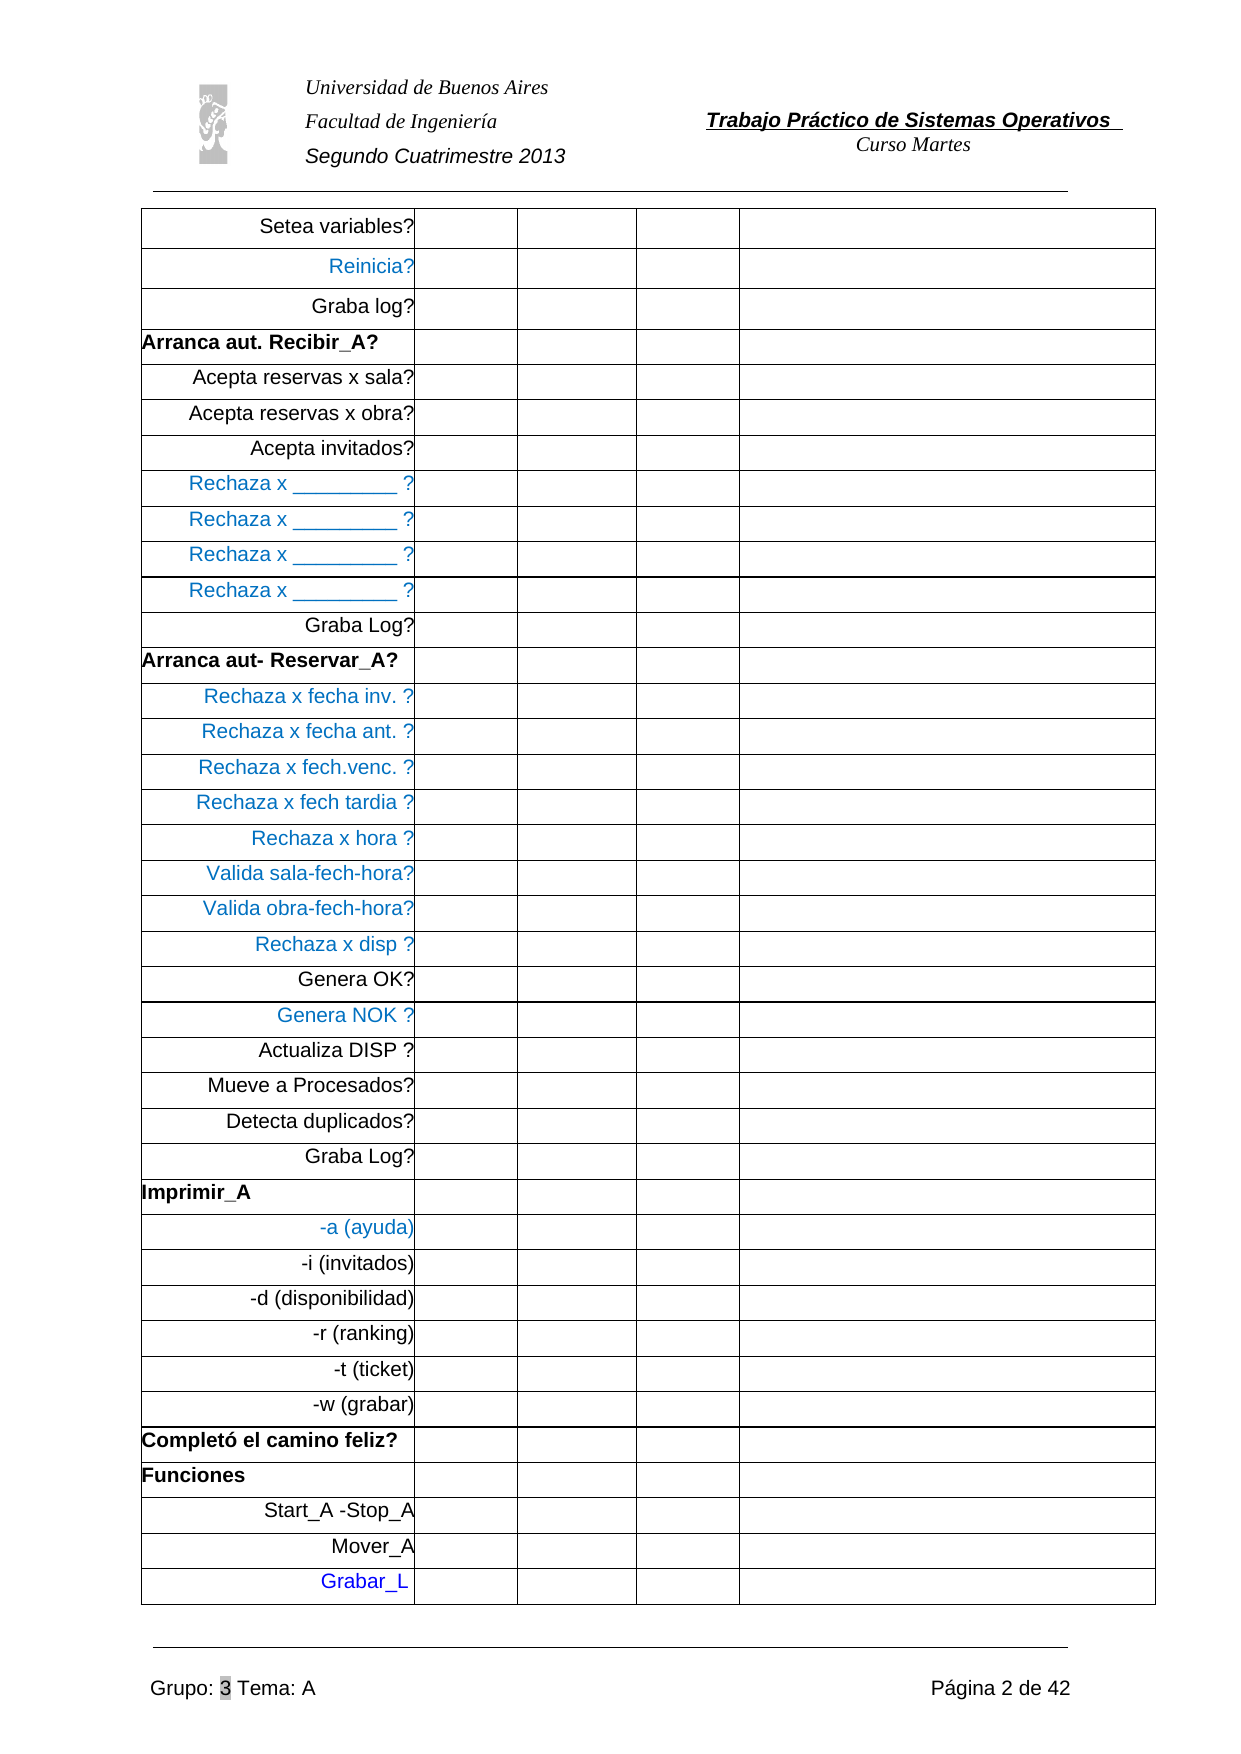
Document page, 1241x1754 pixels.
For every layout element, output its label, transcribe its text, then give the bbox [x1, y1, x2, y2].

table_cell [740, 861, 1155, 895]
table_cell [518, 1215, 636, 1249]
table_cell [740, 1215, 1155, 1249]
table_cell [415, 861, 517, 895]
table_cell Rechaza x disp ? [142, 932, 414, 966]
table_cell [518, 209, 636, 248]
table_cell [518, 825, 636, 860]
table_cell [637, 289, 739, 328]
table_cell [637, 790, 739, 824]
table_cell Funciones [142, 1463, 414, 1497]
table_cell [740, 1144, 1155, 1178]
table_cell [740, 613, 1155, 647]
table_cell [740, 289, 1155, 328]
table_cell [740, 1286, 1155, 1320]
table_cell Acepta invitados? [142, 436, 414, 470]
table_cell Rechaza x _________ ? [142, 507, 414, 541]
table_cell [518, 365, 636, 399]
table_cell [415, 1286, 517, 1320]
table_cell [415, 1073, 517, 1108]
table_cell [518, 1569, 636, 1603]
table_cell [415, 507, 517, 541]
table_cell [740, 1534, 1155, 1568]
table_cell [415, 330, 517, 364]
table_cell -t (ticket) [142, 1357, 414, 1391]
table_cell [637, 825, 739, 860]
table_cell Detecta duplicados? [142, 1109, 414, 1143]
table_cell [740, 648, 1155, 683]
table_cell [415, 209, 517, 248]
table_cell [518, 861, 636, 895]
table_cell [637, 1286, 739, 1320]
table_cell [740, 790, 1155, 824]
table_cell [518, 436, 636, 470]
table_cell [518, 249, 636, 288]
table_cell [740, 542, 1155, 576]
table_cell [740, 1003, 1155, 1037]
table_cell [518, 1038, 636, 1072]
table_cell [740, 1073, 1155, 1108]
table_cell Rechaza x fech tardia ? [142, 790, 414, 824]
table_cell Graba Log? [142, 1144, 414, 1178]
table_cell [637, 1463, 739, 1497]
table_cell Rechaza x fecha inv. ? [142, 684, 414, 718]
table_cell [518, 932, 636, 966]
table_cell [740, 896, 1155, 931]
table_cell [637, 1498, 739, 1533]
table_cell Rechaza x fecha ant. ? [142, 719, 414, 753]
table_cell [637, 249, 739, 288]
table_cell [518, 578, 636, 612]
table_cell [637, 1392, 739, 1426]
table_cell [637, 542, 739, 576]
table_cell [518, 1286, 636, 1320]
table_cell -r (ranking) [142, 1321, 414, 1356]
table_cell Setea variables? [142, 209, 414, 248]
table_cell Graba log? [142, 289, 414, 328]
table_cell [518, 790, 636, 824]
table_cell [740, 330, 1155, 364]
table_cell [518, 542, 636, 576]
table_cell [518, 1144, 636, 1178]
table_cell [415, 790, 517, 824]
table_cell [415, 249, 517, 288]
table_cell [637, 755, 739, 789]
table_cell [637, 209, 739, 248]
table_cell [740, 400, 1155, 435]
table_cell Rechaza x fech.venc. ? [142, 755, 414, 789]
table_cell [415, 1109, 517, 1143]
table_cell [518, 1357, 636, 1391]
table_cell [740, 578, 1155, 612]
table_cell [415, 400, 517, 435]
table_cell [740, 1463, 1155, 1497]
table_cell [518, 507, 636, 541]
table_cell [518, 1498, 636, 1533]
table_cell Arranca aut. Recibir_A? [142, 330, 414, 364]
table_cell [518, 400, 636, 435]
table_cell [415, 648, 517, 683]
table_cell [415, 542, 517, 576]
table_cell [740, 1250, 1155, 1285]
table_cell [637, 1180, 739, 1214]
table_cell [740, 471, 1155, 506]
table_cell [637, 1250, 739, 1285]
table_cell [637, 436, 739, 470]
table_cell [637, 330, 739, 364]
table_cell [415, 613, 517, 647]
table_cell [637, 1109, 739, 1143]
table_cell [637, 400, 739, 435]
table_cell [740, 507, 1155, 541]
picture [198, 82, 231, 166]
table_cell [637, 967, 739, 1001]
table_cell -a (ayuda) [142, 1215, 414, 1249]
table_cell [415, 1003, 517, 1037]
table_cell [415, 1534, 517, 1568]
table_cell [518, 1250, 636, 1285]
table_cell [740, 1498, 1155, 1533]
table_cell [740, 209, 1155, 248]
table_cell Genera NOK ? [142, 1003, 414, 1037]
table_cell [518, 289, 636, 328]
table_cell Arranca aut- Reservar_A? [142, 648, 414, 683]
table_cell -w (grabar) [142, 1392, 414, 1426]
table_cell Grabar_L [142, 1569, 414, 1603]
table_cell [415, 1144, 517, 1178]
table_cell Mueve a Procesados? [142, 1073, 414, 1108]
table_cell [415, 1180, 517, 1214]
table_cell Acepta reservas x sala? [142, 365, 414, 399]
table_cell [740, 684, 1155, 718]
table_cell Rechaza x _________ ? [142, 578, 414, 612]
table_cell [415, 825, 517, 860]
table_cell [637, 861, 739, 895]
table_cell [740, 1392, 1155, 1426]
table_cell [518, 1321, 636, 1356]
table_cell [415, 896, 517, 931]
table_cell [637, 1569, 739, 1603]
table_cell [637, 365, 739, 399]
table_cell [740, 1180, 1155, 1214]
table_cell [415, 932, 517, 966]
table_cell [518, 1428, 636, 1462]
table_cell [637, 1357, 739, 1391]
table_cell Graba Log? [142, 613, 414, 647]
table_cell [415, 684, 517, 718]
table_cell [415, 967, 517, 1001]
table_cell -d (disponibilidad) [142, 1286, 414, 1320]
table_cell [415, 1463, 517, 1497]
table_cell [740, 1569, 1155, 1603]
table_cell [415, 289, 517, 328]
table_cell [740, 825, 1155, 860]
table_cell [740, 249, 1155, 288]
table_cell [740, 1357, 1155, 1391]
table_cell [637, 1321, 739, 1356]
table_cell Valida sala-fech-hora? [142, 861, 414, 895]
table_cell [518, 471, 636, 506]
table_cell [637, 1038, 739, 1072]
table_cell [518, 896, 636, 931]
table_cell [518, 1392, 636, 1426]
table_cell [637, 613, 739, 647]
table_cell Mover_A [142, 1534, 414, 1568]
table_cell Start_A -Stop_A [142, 1498, 414, 1533]
table_cell [415, 1569, 517, 1603]
table_cell [518, 967, 636, 1001]
table_cell [637, 684, 739, 718]
table_cell [637, 1215, 739, 1249]
table_cell [740, 1038, 1155, 1072]
table_cell [740, 932, 1155, 966]
table_cell [518, 1463, 636, 1497]
table_cell Rechaza x hora ? [142, 825, 414, 860]
table_cell [637, 578, 739, 612]
table_cell [740, 719, 1155, 753]
table_cell Reinicia? [142, 249, 414, 288]
table_cell [637, 1003, 739, 1037]
table_cell [740, 967, 1155, 1001]
table_cell [415, 365, 517, 399]
table_cell [415, 1392, 517, 1426]
table_cell [415, 1250, 517, 1285]
table_cell [415, 578, 517, 612]
table_cell [518, 1109, 636, 1143]
table_cell [415, 1038, 517, 1072]
table_cell Completó el camino feliz? [142, 1428, 414, 1462]
table_cell [637, 1144, 739, 1178]
table_cell Acepta reservas x obra? [142, 400, 414, 435]
table_cell [740, 1428, 1155, 1462]
table_cell [637, 507, 739, 541]
table_cell [518, 755, 636, 789]
table_cell Imprimir_A [142, 1180, 414, 1214]
table_cell [518, 330, 636, 364]
table_cell [740, 365, 1155, 399]
table_cell [415, 1428, 517, 1462]
table_cell [518, 1180, 636, 1214]
table_cell [518, 719, 636, 753]
table_cell [637, 896, 739, 931]
table_cell Genera OK? [142, 967, 414, 1001]
table_cell [740, 1109, 1155, 1143]
table_cell [415, 1357, 517, 1391]
table_cell [637, 648, 739, 683]
table_cell [518, 684, 636, 718]
table_cell [518, 648, 636, 683]
table_cell [637, 1534, 739, 1568]
table_cell [637, 471, 739, 506]
table_cell [637, 719, 739, 753]
table_cell Valida obra-fech-hora? [142, 896, 414, 931]
table_cell Rechaza x _________ ? [142, 542, 414, 576]
table_cell [637, 932, 739, 966]
table_cell [740, 755, 1155, 789]
table_cell [518, 1534, 636, 1568]
table_cell [415, 719, 517, 753]
table_cell [740, 436, 1155, 470]
table_cell Rechaza x _________ ? [142, 471, 414, 506]
table_cell [415, 471, 517, 506]
table_cell Actualiza DISP ? [142, 1038, 414, 1072]
table_cell [415, 1498, 517, 1533]
table_cell [518, 1073, 636, 1108]
table_cell [415, 755, 517, 789]
table_cell [518, 1003, 636, 1037]
table_cell -i (invitados) [142, 1250, 414, 1285]
table_cell [637, 1428, 739, 1462]
table_cell [415, 436, 517, 470]
table_cell [518, 613, 636, 647]
table_cell [740, 1321, 1155, 1356]
table_cell [637, 1073, 739, 1108]
table_cell [415, 1321, 517, 1356]
table_cell [415, 1215, 517, 1249]
